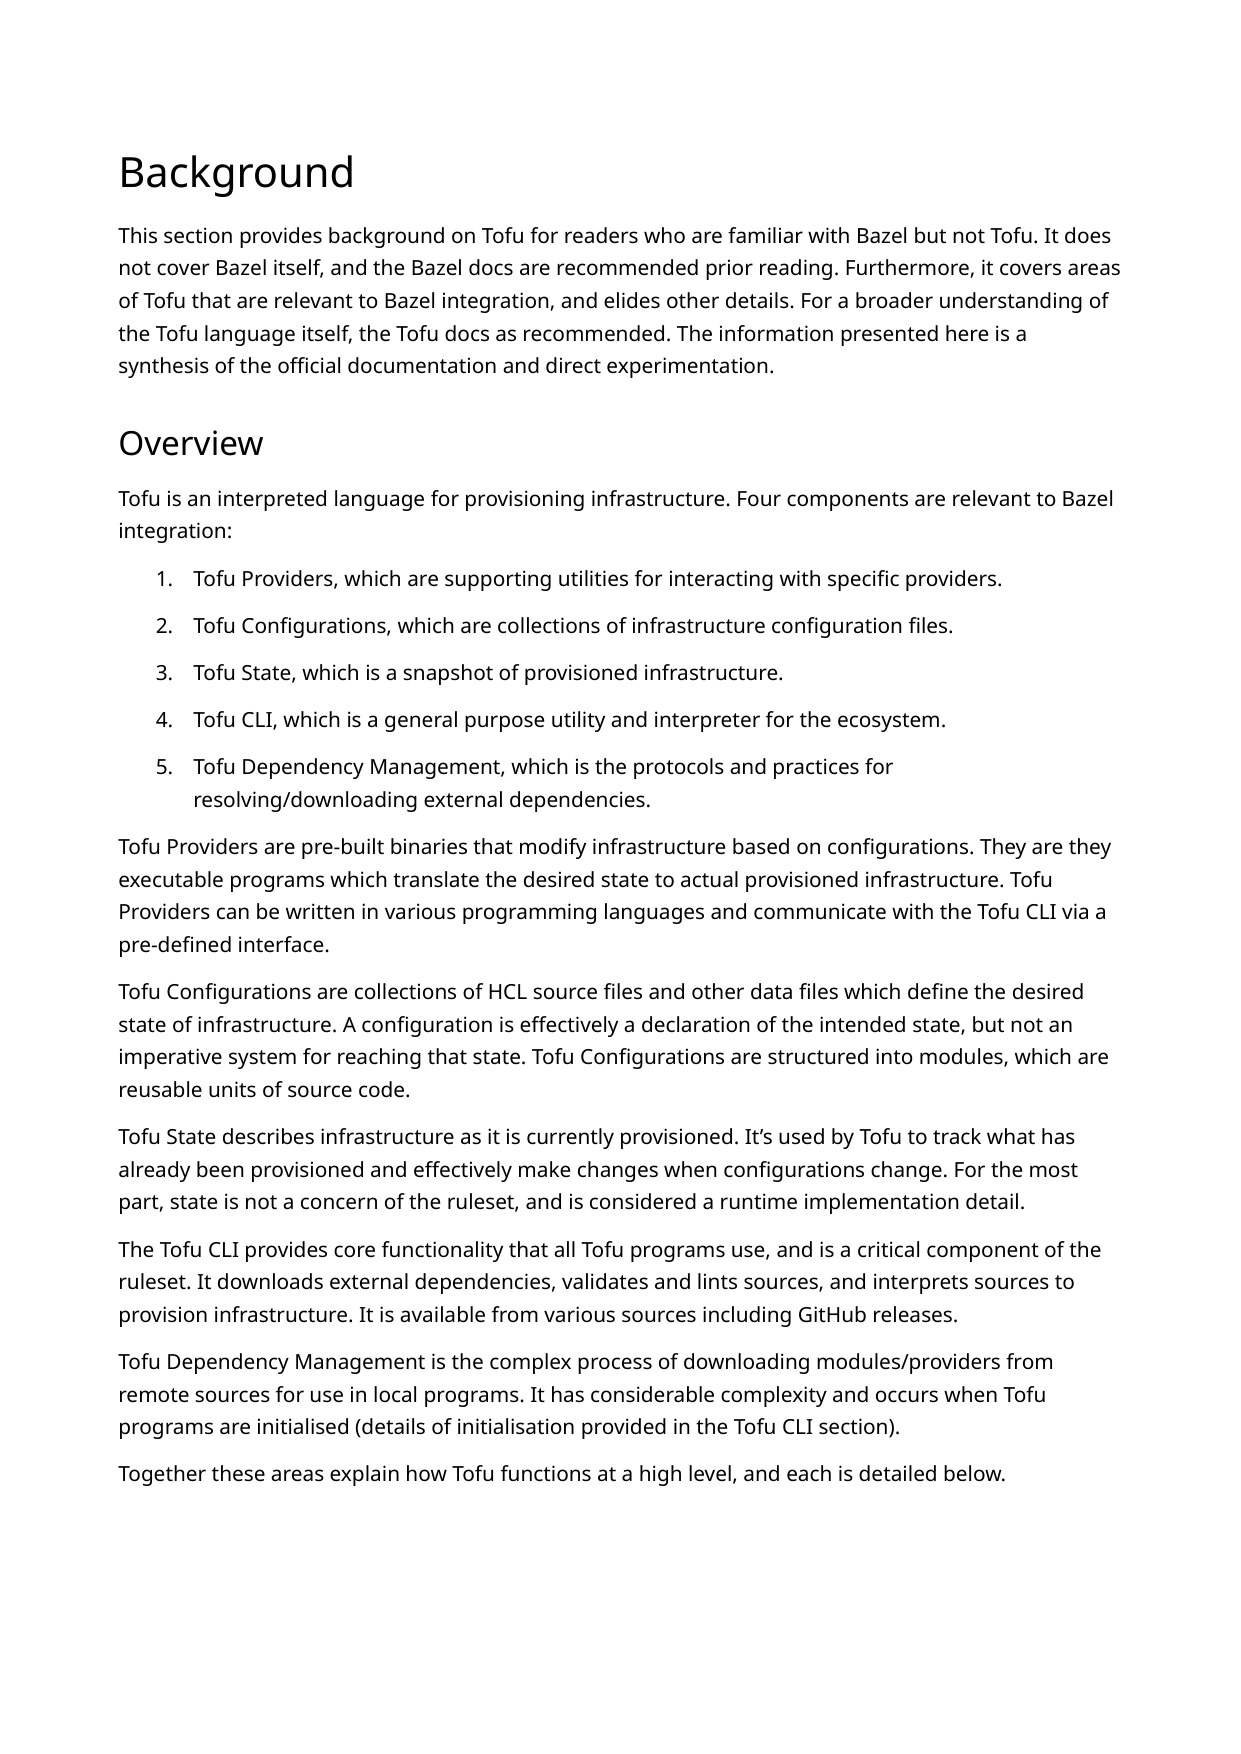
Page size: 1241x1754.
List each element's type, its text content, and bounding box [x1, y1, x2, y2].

subtitle Overview [118, 419, 1122, 465]
list Tofu Dependency Management, which is the protocols and practices for resolving/downloading external dependencies. [156, 752, 1122, 813]
text This section provides background on Tofu for readers who are familiar with Bazel but not Tofu. It does not cover Bazel itself, and the Bazel docs are recommended prior reading. Furthermore, it covers areas of Tofu that are relevant to Bazel integration, and elides other details. For a broader understanding of the Tofu language itself, the Tofu docs as recommended. The information presented here is a synthesis of the official documentation and direct experimentation. [118, 221, 1122, 380]
text The Tofu CLI provides core functionality that all Tofu programs use, and is a critical component of the ruleset. It downloads external dependencies, validates and lints sources, and interprets sources to provision infrastructure. It is available from various sources including GitHub releases. [118, 1235, 1122, 1328]
text Tofu Configurations are collections of HCL source files and other data files which define the desired state of infrastructure. A configuration is effectively a declaration of the intended state, but not an imperative system for reaching that state. Tofu Configurations are structured into modules, which are reusable units of source code. [118, 977, 1122, 1103]
text Together these areas explain how Tofu functions at a high level, and each is detailed below. [118, 1459, 1122, 1488]
list Tofu CLI, which is a general purpose utility and interpreter for the ecosystem. [156, 705, 1122, 734]
text Tofu State describes infrastructure as it is currently provisioned. It’s used by Tofu to track what has already been provisioned and effectively make changes when configurations change. For the most part, state is not a concern of the ruleset, and is considered a runtime implementation detail. [118, 1122, 1122, 1216]
list Tofu Configurations, which are collections of infrastructure configuration files. [156, 611, 1122, 639]
list Tofu Providers, which are supporting utilities for interacting with specific providers. [156, 564, 1122, 592]
list Tofu State, which is a snapshot of provisioned infrastructure. [156, 658, 1122, 687]
text Tofu Providers are pre-built binaries that modify infrastructure based on configurations. They are they executable programs which translate the desired state to actual provisioned infrastructure. Tofu Providers can be written in various programming languages and communicate with the Tofu CLI via a pre-defined interface. [118, 832, 1122, 958]
text Tofu Dependency Management is the complex process of downloading modules/providers from remote sources for use in local programs. It has considerable complexity and occurs when Tofu programs are initialised (details of initialisation provided in the Tofu CLI section). [118, 1347, 1122, 1441]
subtitle Background [118, 143, 1122, 200]
text Tofu is an interpreted language for provisioning infrastructure. Four components are relevant to Bazel integration: [118, 484, 1122, 545]
